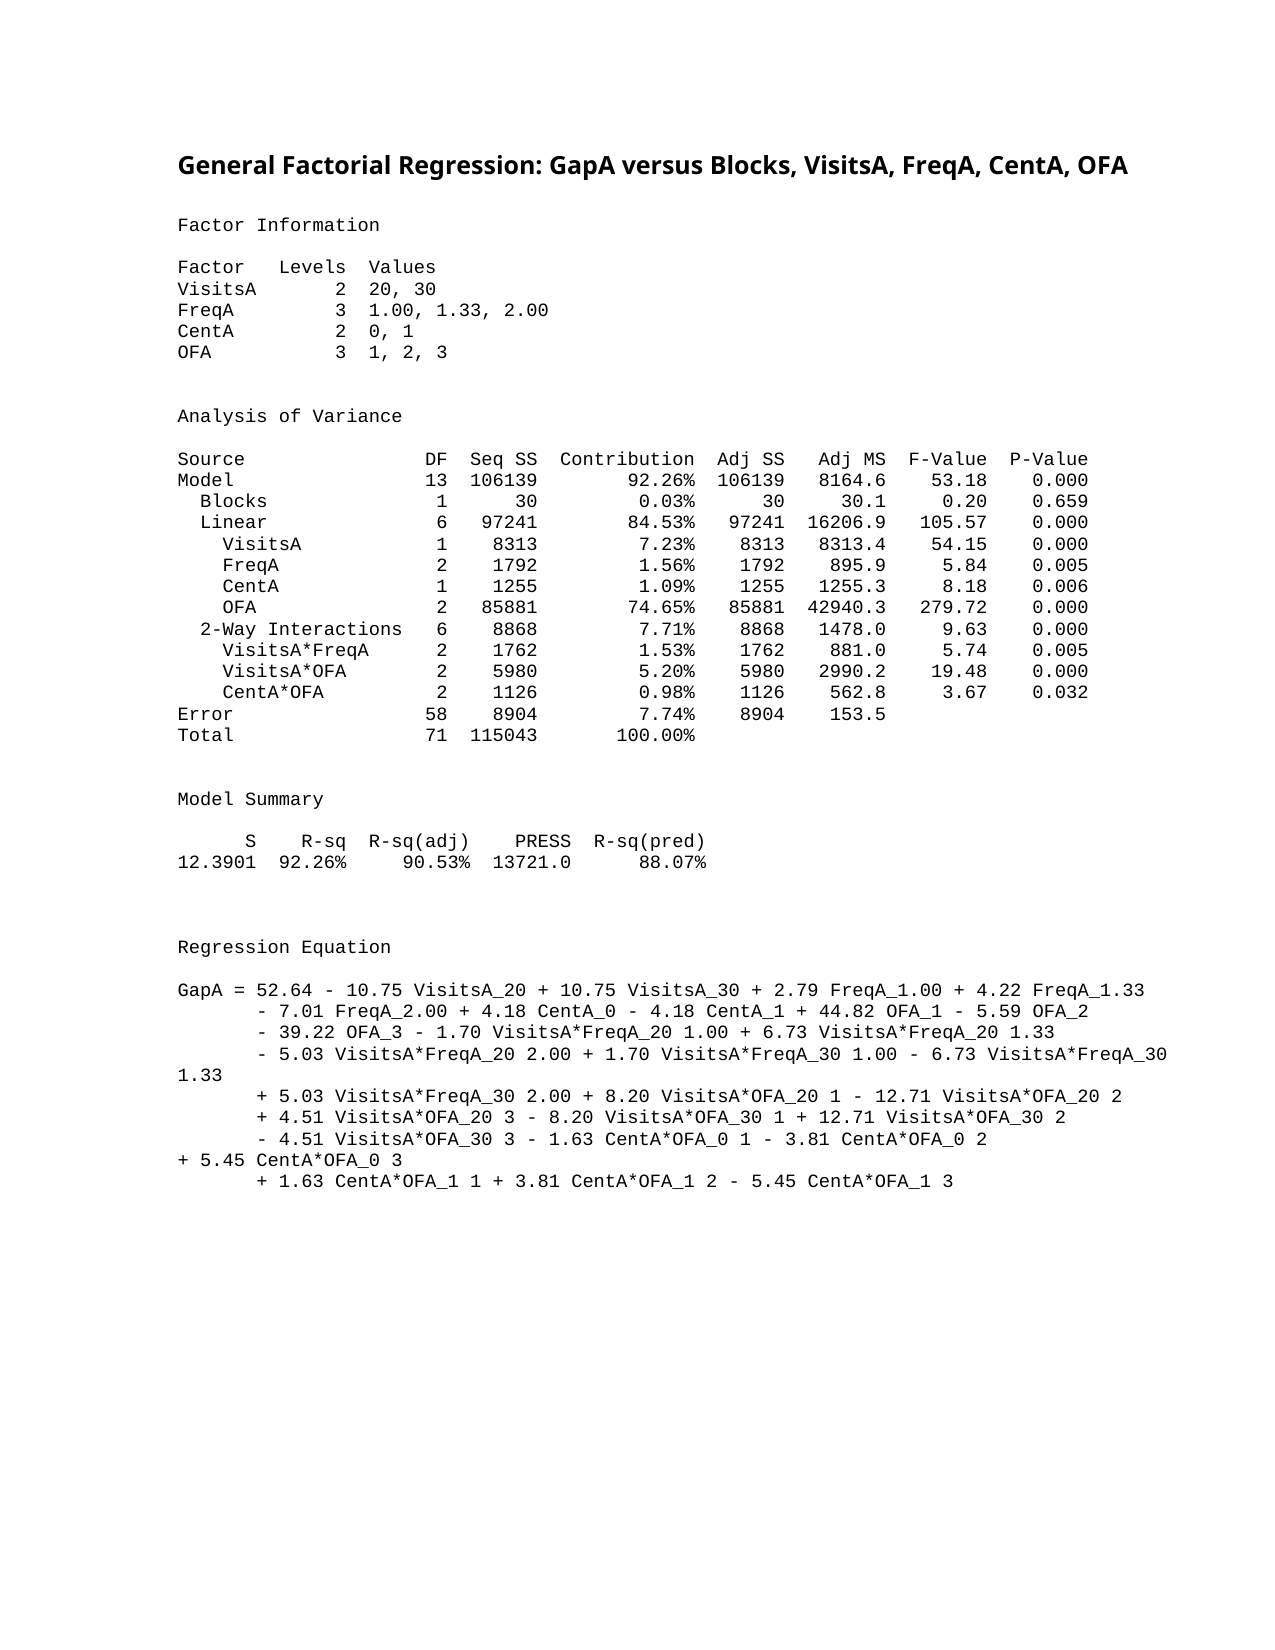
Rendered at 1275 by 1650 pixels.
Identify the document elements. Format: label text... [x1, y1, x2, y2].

text - 7.01 FreqA_2.00 + 4.18 CentA_0 - 4.18 CentA_1 + 44.82 OFA_1 - 5.59 OFA_2 [177, 1002, 1181, 1023]
text + 5.03 VisitsA*FreqA_30 2.00 + 8.20 VisitsA*OFA_20 1 - 12.71 VisitsA*OFA_20 2 [177, 1087, 1181, 1108]
text VisitsA*OFA 2 5980 5.20% 5980 2990.2 19.48 0.000 [177, 662, 1181, 683]
text VisitsA 1 8313 7.23% 8313 8313.4 54.15 0.000 [177, 534, 1181, 556]
text Factor Levels Values [177, 258, 1181, 279]
text Total 71 115043 100.00% [177, 726, 1181, 747]
text - 4.51 VisitsA*OFA_30 3 - 1.63 CentA*OFA_0 1 - 3.81 CentA*OFA_0 2 + 5.45 CentA*OFA_0 3 [177, 1129, 1181, 1172]
text + 1.63 CentA*OFA_1 1 + 3.81 CentA*OFA_1 2 - 5.45 CentA*OFA_1 3 [177, 1172, 1181, 1193]
text Error 58 8904 7.74% 8904 153.5 [177, 704, 1181, 726]
text S R-sq R-sq(adj) PRESS R-sq(pred) [177, 832, 1181, 853]
text Analysis of Variance [177, 407, 1181, 428]
text Factor Information [177, 216, 1181, 237]
text + 4.51 VisitsA*OFA_20 3 - 8.20 VisitsA*OFA_30 1 + 12.71 VisitsA*OFA_30 2 [177, 1108, 1181, 1129]
text - 5.03 VisitsA*FreqA_20 2.00 + 1.70 VisitsA*FreqA_30 1.00 - 6.73 VisitsA*FreqA_30 1.33 [177, 1044, 1181, 1087]
text Model Summary [177, 789, 1181, 811]
text FreqA 2 1792 1.56% 1792 895.9 5.84 0.005 [177, 556, 1181, 577]
text Model 13 106139 92.26% 106139 8164.6 53.18 0.000 [177, 471, 1181, 492]
text FreqA 3 1.00, 1.33, 2.00 [177, 301, 1181, 322]
text - 39.22 OFA_3 - 1.70 VisitsA*FreqA_20 1.00 + 6.73 VisitsA*FreqA_20 1.33 [177, 1023, 1181, 1044]
text CentA 2 0, 1 [177, 322, 1181, 343]
text 12.3901 92.26% 90.53% 13721.0 88.07% [177, 853, 1181, 874]
text General Factorial Regression: GapA versus Blocks, VisitsA, FreqA, CentA, OFA [177, 148, 1181, 182]
text Regression Equation [177, 938, 1181, 959]
text VisitsA 2 20, 30 [177, 279, 1181, 301]
text OFA 2 85881 74.65% 85881 42940.3 279.72 0.000 [177, 598, 1181, 619]
text Linear 6 97241 84.53% 97241 16206.9 105.57 0.000 [177, 513, 1181, 534]
text OFA 3 1, 2, 3 [177, 343, 1181, 364]
text GapA = 52.64 - 10.75 VisitsA_20 + 10.75 VisitsA_30 + 2.79 FreqA_1.00 + 4.22 FreqA_1.33 [177, 981, 1181, 1002]
text 2-Way Interactions 6 8868 7.71% 8868 1478.0 9.63 0.000 [177, 619, 1181, 641]
text CentA 1 1255 1.09% 1255 1255.3 8.18 0.006 [177, 577, 1181, 598]
text CentA*OFA 2 1126 0.98% 1126 562.8 3.67 0.032 [177, 683, 1181, 704]
text Blocks 1 30 0.03% 30 30.1 0.20 0.659 [177, 492, 1181, 513]
text Source DF Seq SS Contribution Adj SS Adj MS F-Value P-Value [177, 449, 1181, 471]
text VisitsA*FreqA 2 1762 1.53% 1762 881.0 5.74 0.005 [177, 641, 1181, 662]
